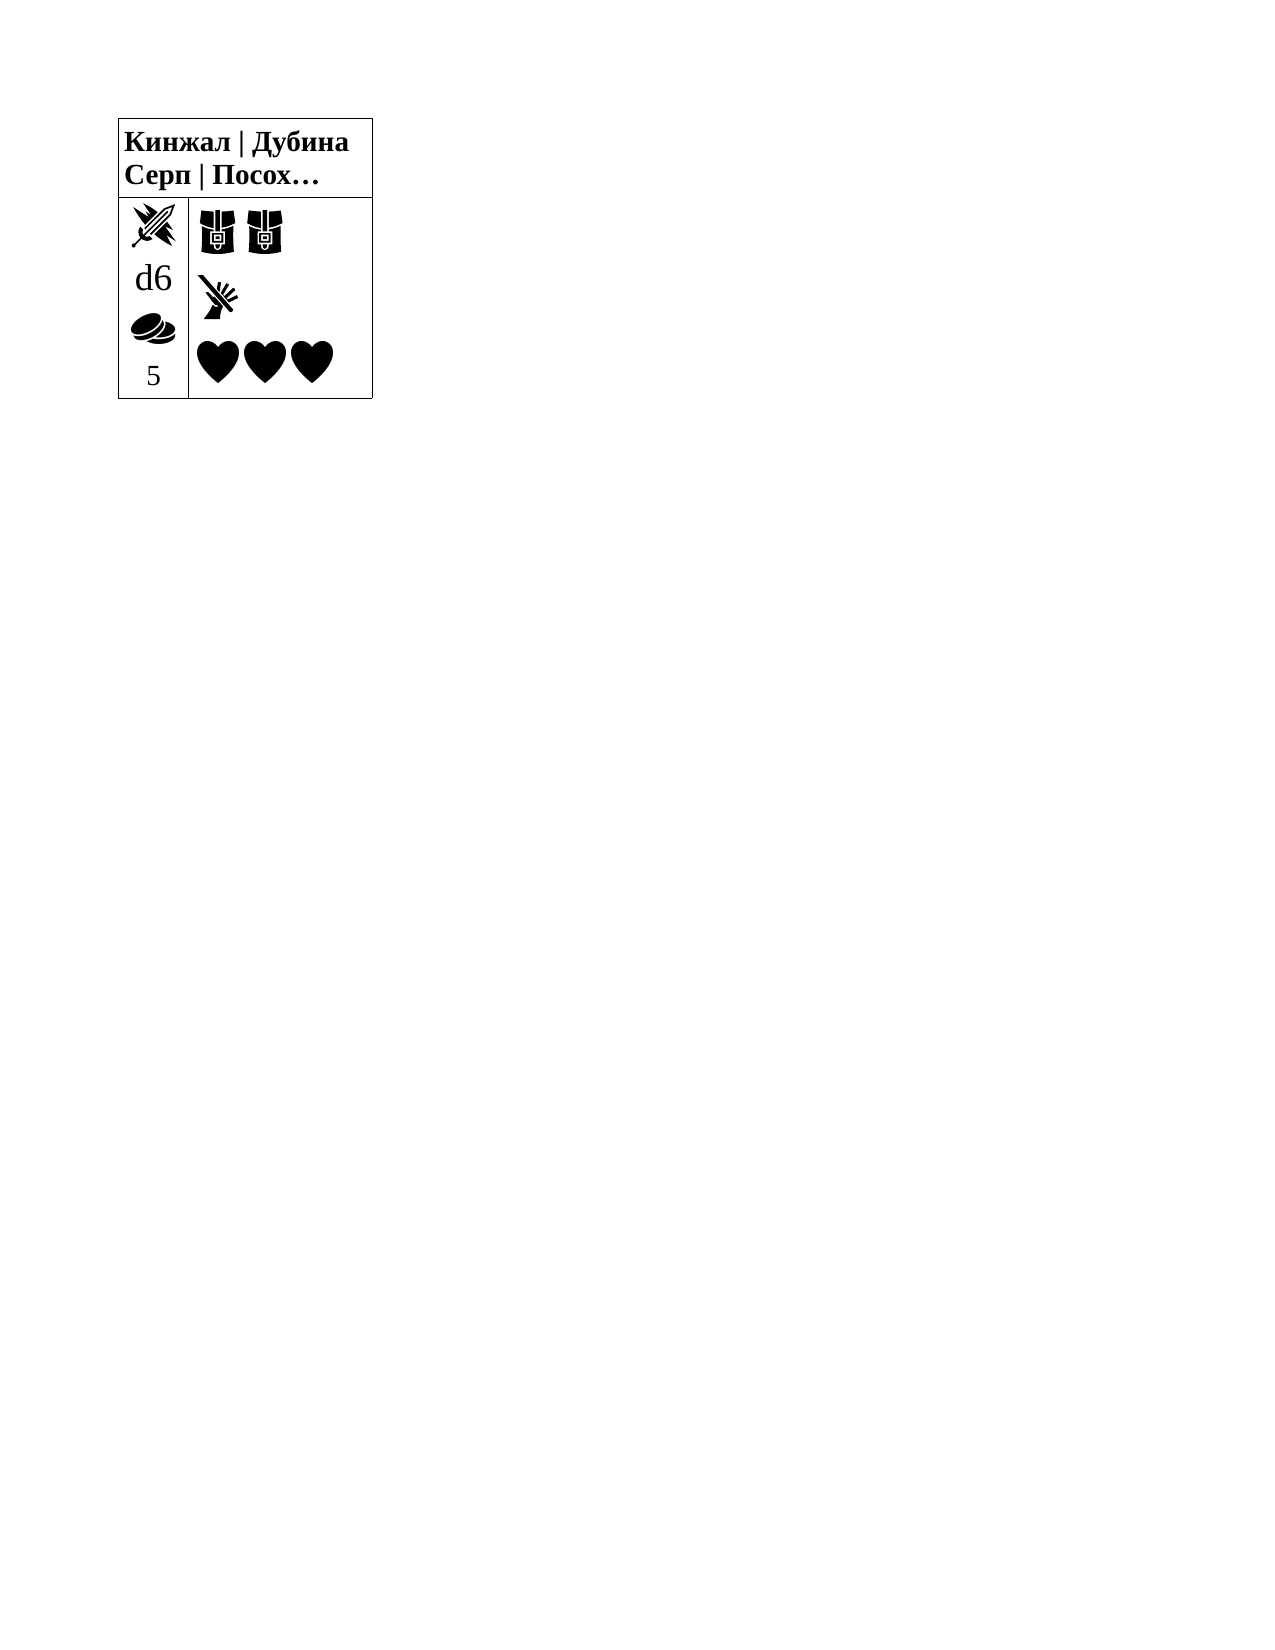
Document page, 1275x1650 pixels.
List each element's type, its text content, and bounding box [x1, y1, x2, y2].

table_cell d6 5 [119, 198, 188, 397]
picture [129, 305, 177, 353]
table_header Кинжал | Дубина Серп | Посох… [119, 119, 372, 197]
table_cell [189, 198, 372, 397]
picture [194, 338, 336, 386]
